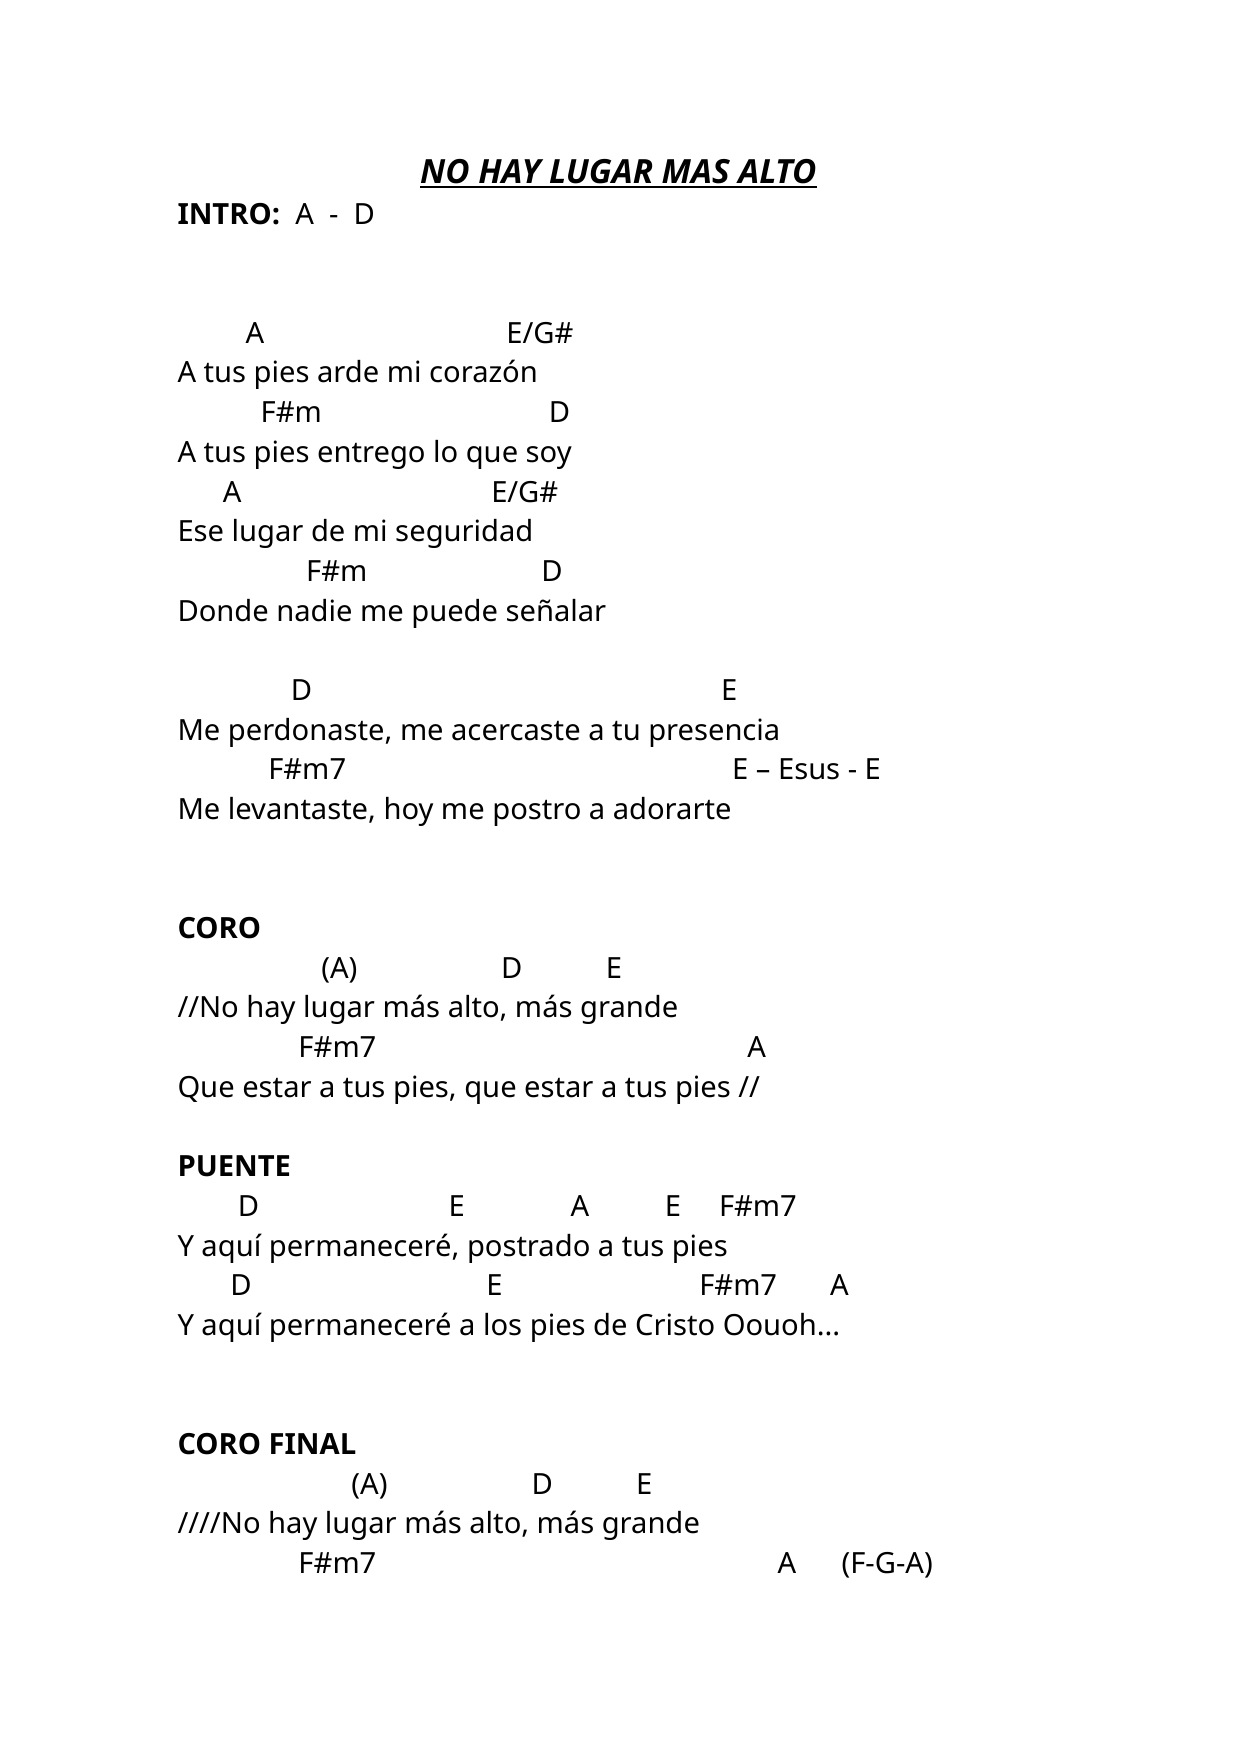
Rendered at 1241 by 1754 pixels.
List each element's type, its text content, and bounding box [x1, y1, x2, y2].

text F#m7 E – Esus - E [177, 749, 1063, 788]
text A tus pies entrego lo que soy [177, 431, 1063, 471]
text A E/G# [177, 471, 1063, 511]
text Y aquí permaneceré a los pies de Cristo Oouoh... [177, 1304, 1063, 1344]
text (A) D E [177, 947, 1063, 987]
text F#m D [177, 391, 1063, 431]
text Me perdonaste, me acercaste a tu presencia [177, 709, 1063, 749]
text A tus pies arde mi corazón [177, 352, 1063, 391]
text //No hay lugar más alto, más grande [177, 987, 1063, 1026]
text F#m D [177, 550, 1063, 590]
text CORO FINAL [177, 1423, 1063, 1463]
text F#m7 A [177, 1026, 1063, 1066]
text Ese lugar de mi seguridad [177, 511, 1063, 550]
text F#m7 A (F-G-A) [177, 1542, 1063, 1582]
text INTRO: A - D [177, 193, 1063, 233]
text PUENTE [177, 1146, 1063, 1185]
text (A) D E [177, 1463, 1063, 1503]
text D E [177, 669, 1063, 709]
text CORO [177, 907, 1063, 947]
text A E/G# [177, 312, 1063, 352]
text Que estar a tus pies, que estar a tus pies // [177, 1066, 1063, 1106]
text NO HAY LUGAR MAS ALTO [177, 148, 1063, 193]
text D E F#m7 A [177, 1264, 1063, 1304]
text Me levantaste, hoy me postro a adorarte [177, 788, 1063, 828]
text D E A E F#m7 [177, 1185, 1063, 1225]
text Y aquí permaneceré, postrado a tus pies [177, 1225, 1063, 1264]
text ////No hay lugar más alto, más grande [177, 1503, 1063, 1542]
text Donde nadie me puede señalar [177, 590, 1063, 629]
